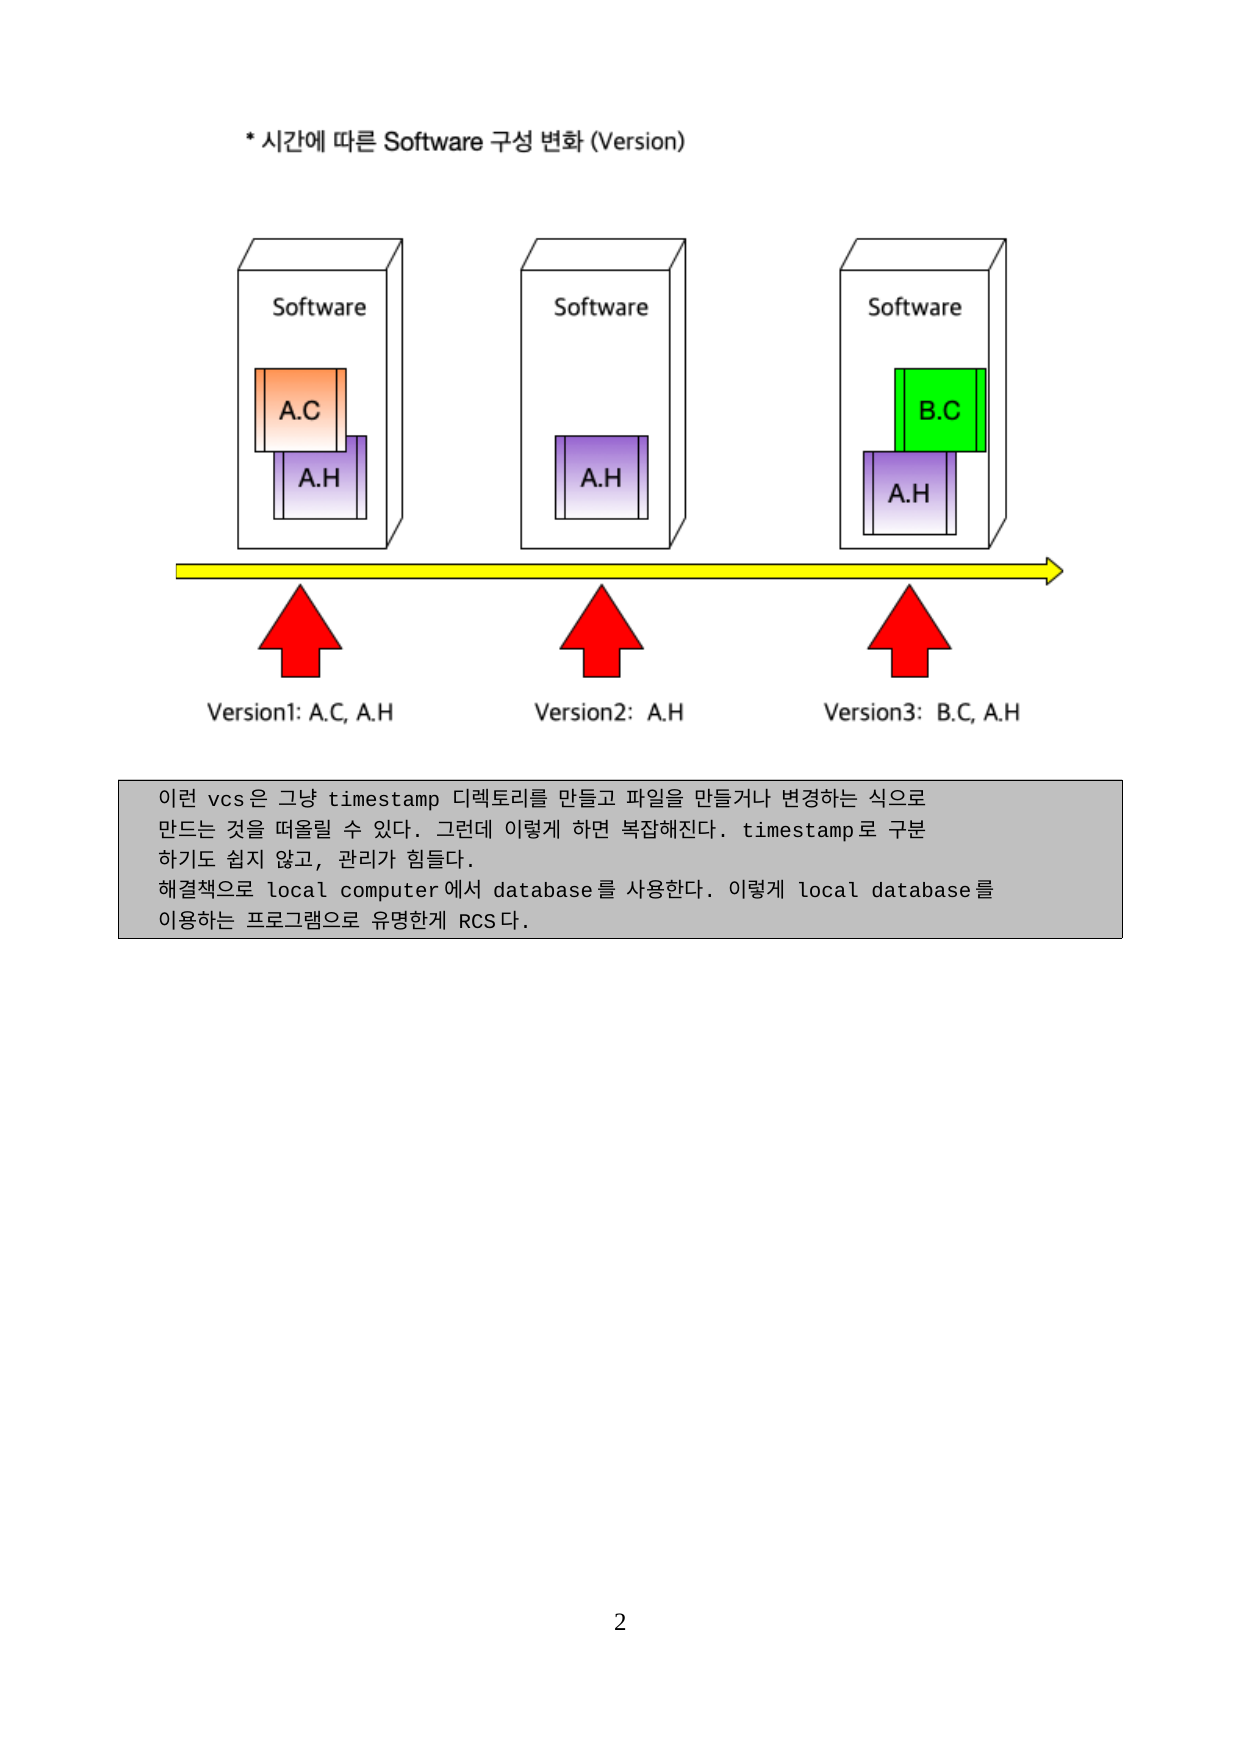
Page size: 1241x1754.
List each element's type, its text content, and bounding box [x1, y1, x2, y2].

text 하기도 쉽지 않고, 관리가 힘들다. [119, 840, 1122, 871]
text 만드는 것을 떠올릴 수 있다. 그런데 이렇게 하면 복잡해진다. timestamp로 구분 [119, 810, 1122, 840]
text 해결책으로 local computer에서 database를 사용한다. 이렇게 local database를 [119, 871, 1122, 901]
text 이런 vcs은 그냥 timestamp 디렉토리를 만들고 파일을 만들거나 변경하는 식으로 [119, 781, 1122, 810]
text 이용하는 프로그램으로 유명한게 RCS다. [119, 901, 1122, 938]
